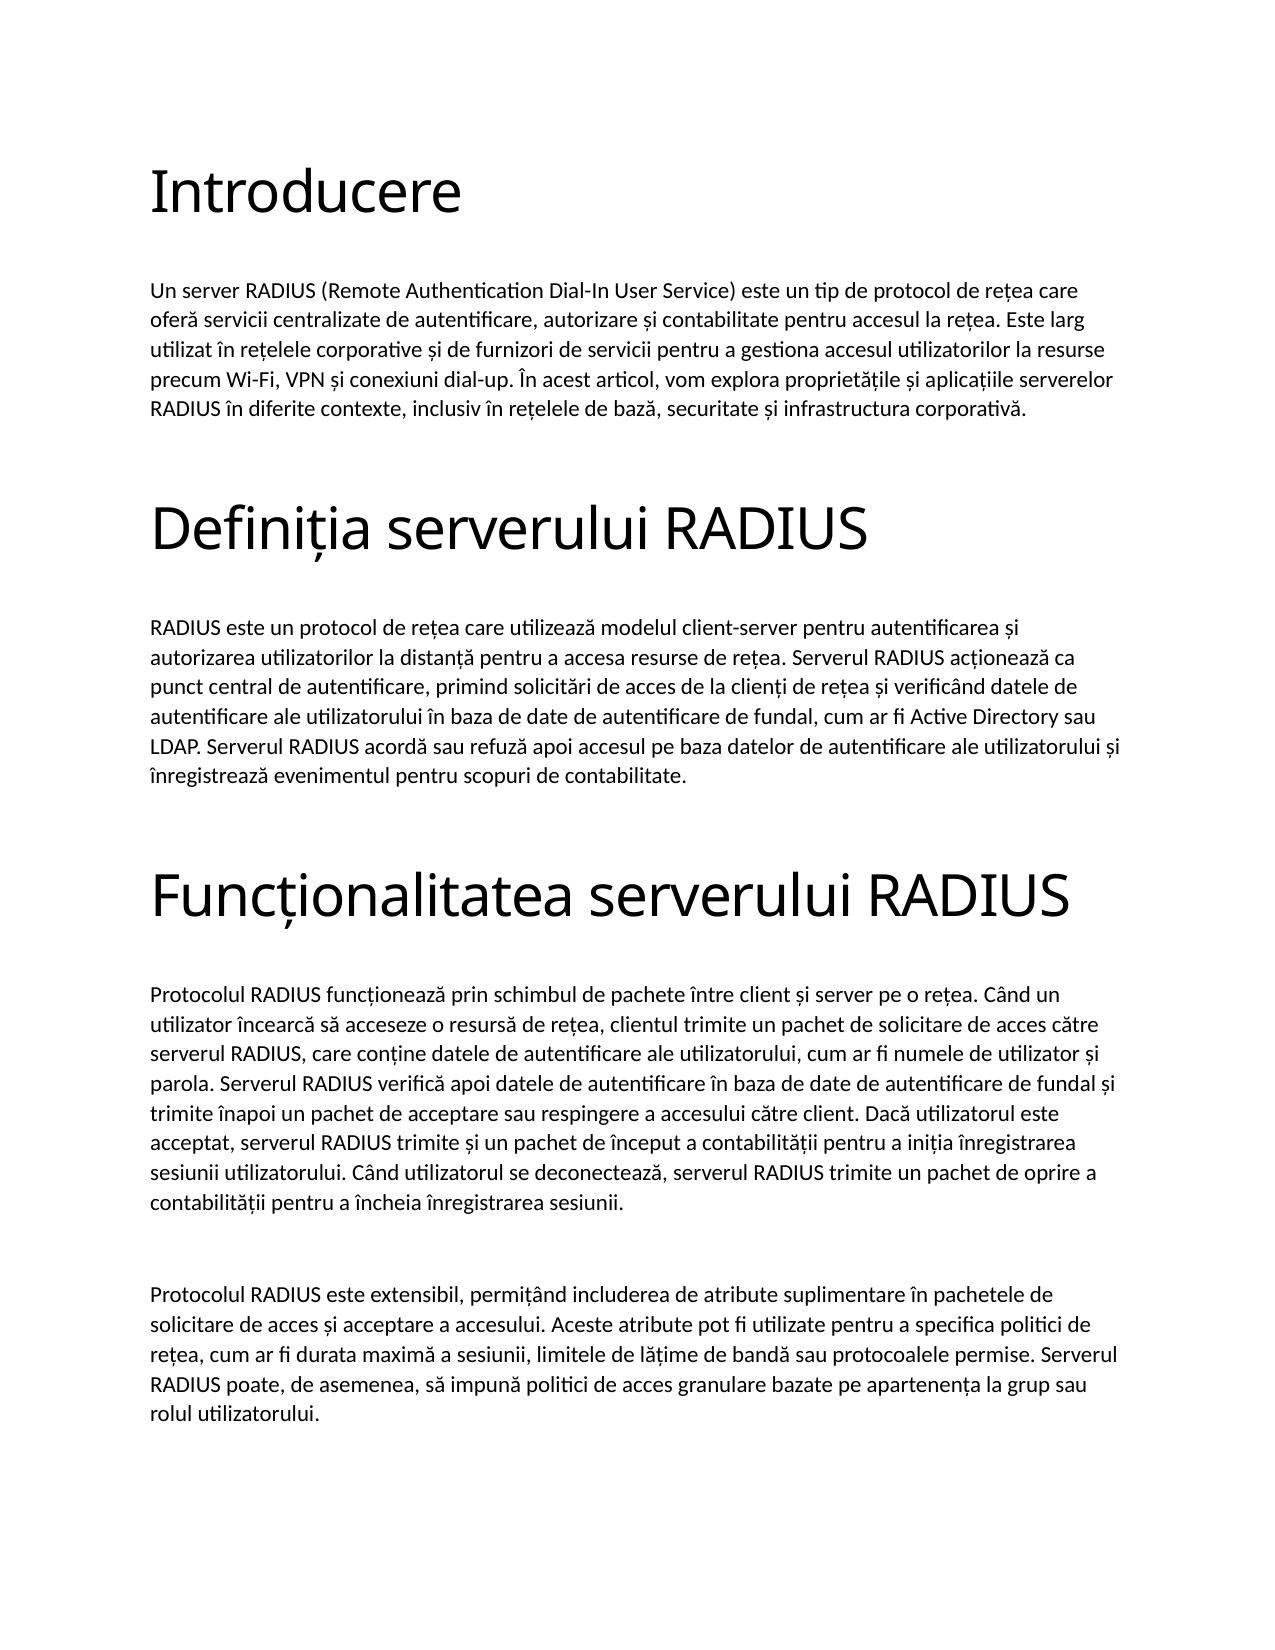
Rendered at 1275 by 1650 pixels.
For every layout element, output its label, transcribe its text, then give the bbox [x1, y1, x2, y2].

text Protocolul RADIUS este extensibil, permițând includerea de atribute suplimentare în pachetele de solicitare de acces și acceptare a accesului. Aceste atribute pot fi utilizate pentru a specifica politici de rețea, cum ar fi durata maximă a sesiunii, limitele de lățime de bandă sau protocoalele permise. Serverul RADIUS poate, de asemenea, să impună politici de acces granulare bazate pe apartenența la grup sau rolul utilizatorului. [150, 1281, 1125, 1427]
text Un server RADIUS (Remote Authentication Dial-In User Service) este un tip de protocol de rețea care oferă servicii centralizate de autentificare, autorizare și contabilitate pentru accesul la rețea. Este larg utilizat în rețelele corporative și de furnizori de servicii pentru a gestiona accesul utilizatorilor la resurse precum Wi-Fi, VPN și conexiuni dial-up. În acest articol, vom explora proprietățile și aplicațiile serverelor RADIUS în diferite contexte, inclusiv în rețelele de bază, securitate și infrastructura corporativă. [150, 276, 1125, 423]
text Protocolul RADIUS funcționează prin schimbul de pachete între client și server pe o rețea. Când un utilizator încearcă să acceseze o resursă de rețea, clientul trimite un pachet de solicitare de acces către serverul RADIUS, care conține datele de autentificare ale utilizatorului, cum ar fi numele de utilizator și parola. Serverul RADIUS verifică apoi datele de autentificare în baza de date de autentificare de fundal și trimite înapoi un pachet de acceptare sau respingere a accesului către client. Dacă utilizatorul este acceptat, serverul RADIUS trimite și un pachet de început a contabilității pentru a iniția înregistrarea sesiunii utilizatorului. Când utilizatorul se deconectează, serverul RADIUS trimite un pachet de oprire a contabilității pentru a încheia înregistrarea sesiunii. [150, 980, 1125, 1216]
title Funcționalitatea serverului RADIUS [150, 854, 1125, 934]
title Definiția serverului RADIUS [150, 487, 1125, 567]
text RADIUS este un protocol de rețea care utilizează modelul client-server pentru autentificarea și autorizarea utilizatorilor la distanță pentru a accesa resurse de rețea. Serverul RADIUS acționează ca punct central de autentificare, primind solicitări de acces de la clienți de rețea și verificând datele de autentificare ale utilizatorului în baza de date de autentificare de fundal, cum ar fi Active Directory sau LDAP. Serverul RADIUS acordă sau refuză apoi accesul pe baza datelor de autentificare ale utilizatorului și înregistrează evenimentul pentru scopuri de contabilitate. [150, 613, 1125, 789]
title Introducere [150, 150, 1125, 229]
